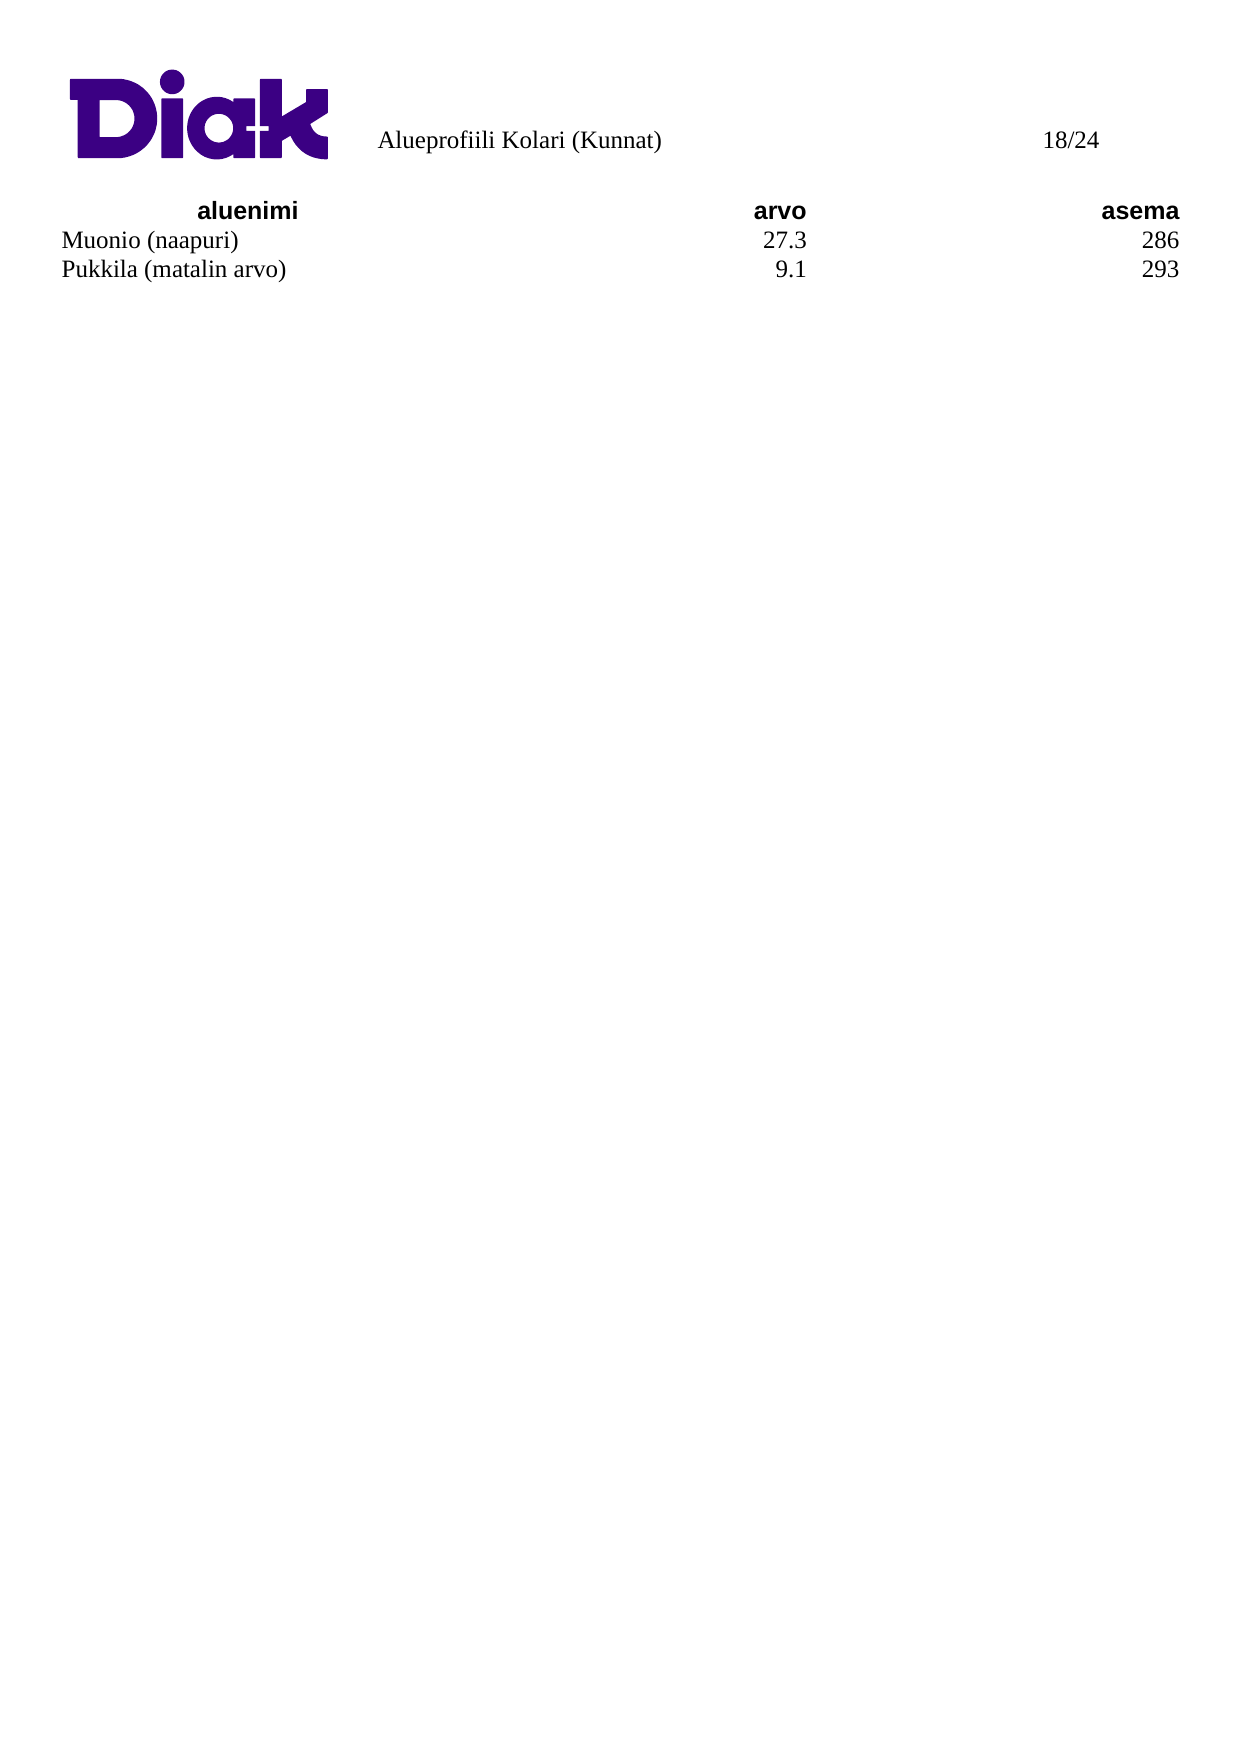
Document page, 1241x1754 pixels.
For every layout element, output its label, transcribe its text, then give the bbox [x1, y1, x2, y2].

table_cell 286 [806, 225, 1179, 254]
table_header aluenimi [61, 196, 434, 225]
table_header asema [806, 196, 1179, 225]
table_cell 9.1 [434, 254, 806, 282]
table_cell 27.3 [434, 225, 806, 254]
table_header arvo [434, 196, 806, 225]
table_cell 293 [806, 254, 1179, 282]
table_cell Pukkila (matalin arvo) [61, 254, 434, 282]
table_cell Muonio (naapuri) [61, 225, 434, 254]
